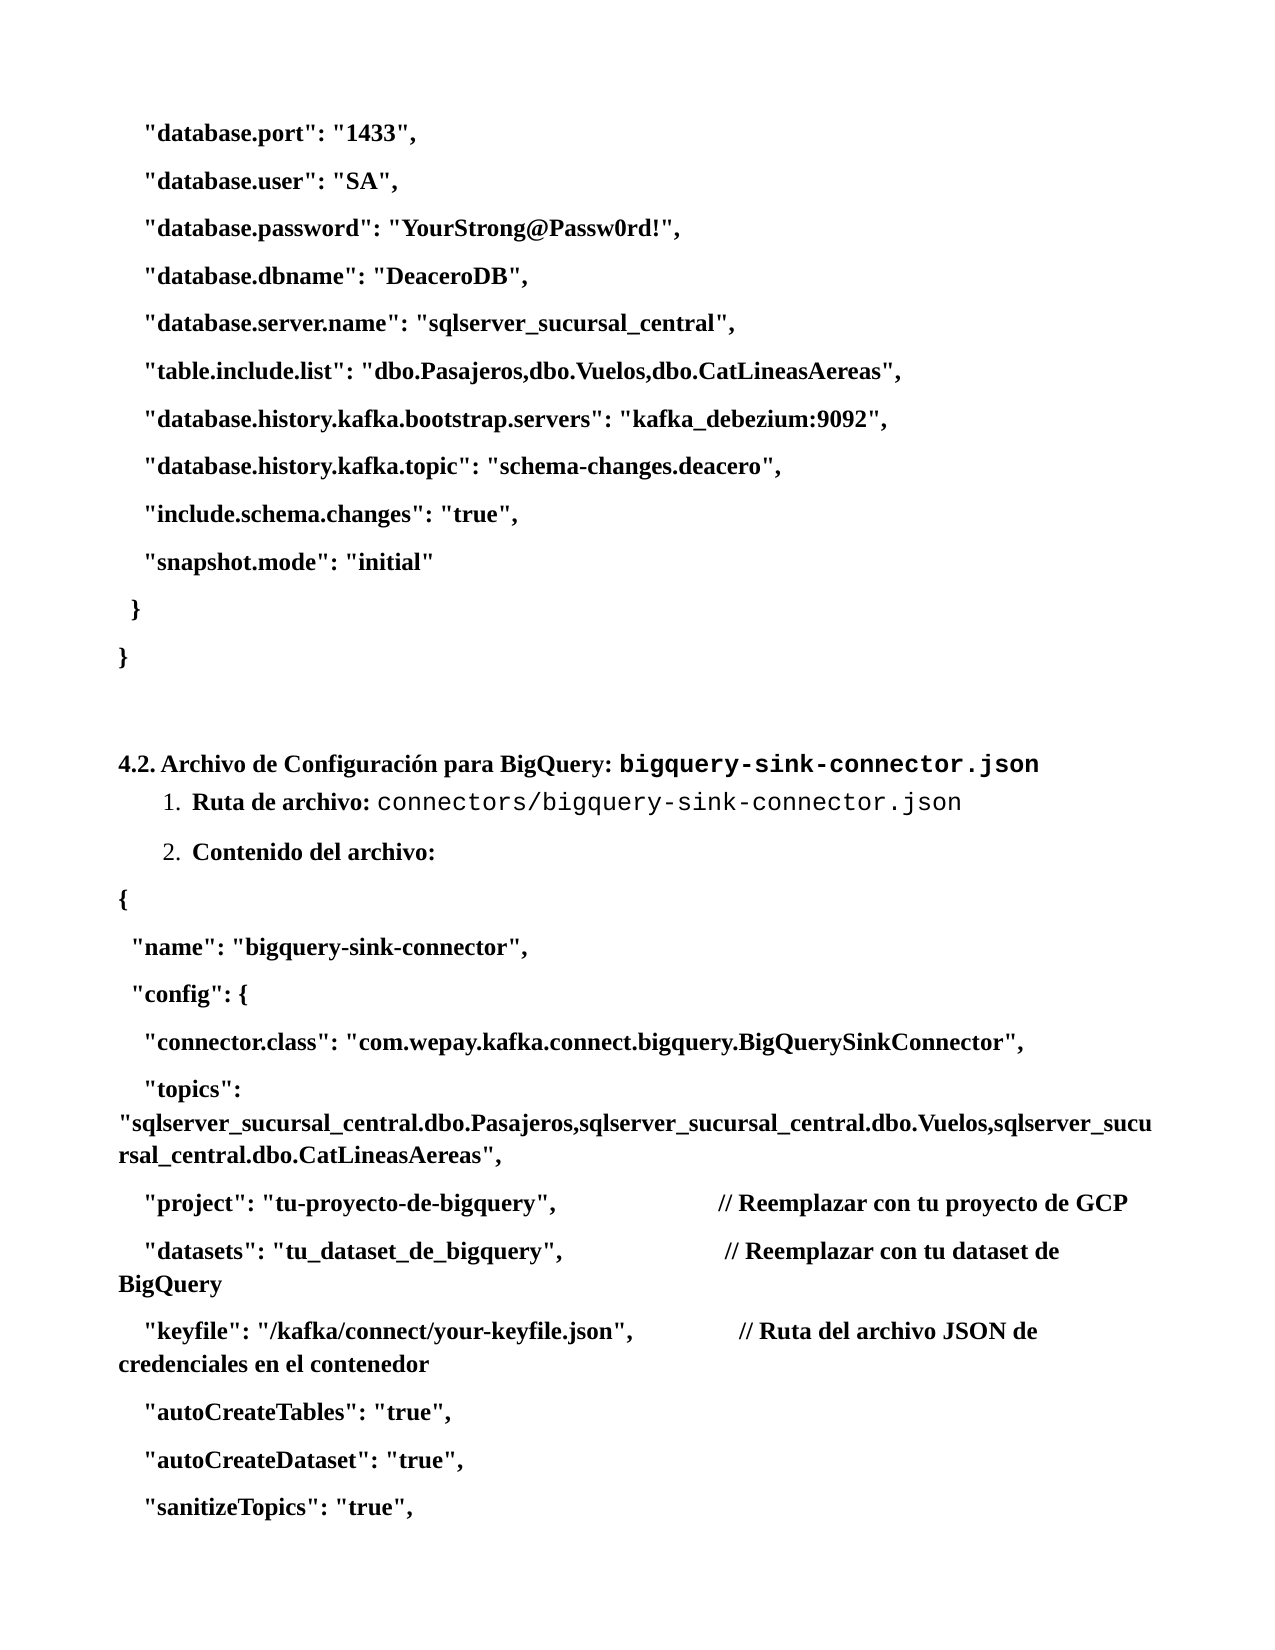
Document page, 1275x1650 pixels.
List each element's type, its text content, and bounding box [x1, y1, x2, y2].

text "sanitizeTopics": "true", [118, 1492, 1157, 1521]
subtitle 4.2. Archivo de Configuración para BigQuery: bigquery-sink-connector.json [118, 749, 1157, 780]
text "database.dbname": "DeaceroDB", [118, 261, 1157, 290]
text "connector.class": "com.wepay.kafka.connect.bigquery.BigQuerySinkConnector", [118, 1027, 1157, 1056]
text { [118, 884, 1157, 913]
text "database.password": "YourStrong@Passw0rd!", [118, 213, 1157, 242]
text "snapshot.mode": "initial" [118, 547, 1157, 575]
text "database.user": "SA", [118, 166, 1157, 194]
text "keyfile": "/kafka/connect/your-keyfile.json", // Ruta del archivo JSON de credenciales en el contenedor [118, 1316, 1157, 1378]
text "database.history.kafka.topic": "schema-changes.deacero", [118, 451, 1157, 480]
text "include.schema.changes": "true", [118, 499, 1157, 528]
text "topics": "sqlserver_sucursal_central.dbo.Pasajeros,sqlserver_sucursal_central.dbo.Vuelos,sqlserver_sucursal_central.dbo.CatLineasAereas", [118, 1074, 1157, 1169]
text "autoCreateTables": "true", [118, 1397, 1157, 1426]
text } [118, 642, 1157, 671]
text "name": "bigquery-sink-connector", [118, 932, 1157, 961]
text "table.include.list": "dbo.Pasajeros,dbo.Vuelos,dbo.CatLineasAereas", [118, 356, 1157, 385]
text "project": "tu-proyecto-de-bigquery", // Reemplazar con tu proyecto de GCP [118, 1188, 1157, 1217]
list Ruta de archivo: connectors/bigquery-sink-connector.json [162, 787, 1157, 817]
text "config": { [118, 979, 1157, 1008]
text "autoCreateDataset": "true", [118, 1445, 1157, 1473]
text } [118, 594, 1157, 623]
text "database.server.name": "sqlserver_sucursal_central", [118, 308, 1157, 337]
text "datasets": "tu_dataset_de_bigquery", // Reemplazar con tu dataset de BigQuery [118, 1236, 1157, 1298]
text "database.history.kafka.bootstrap.servers": "kafka_debezium:9092", [118, 404, 1157, 432]
text "database.port": "1433", [118, 118, 1157, 147]
list Contenido del archivo: [162, 837, 1157, 865]
